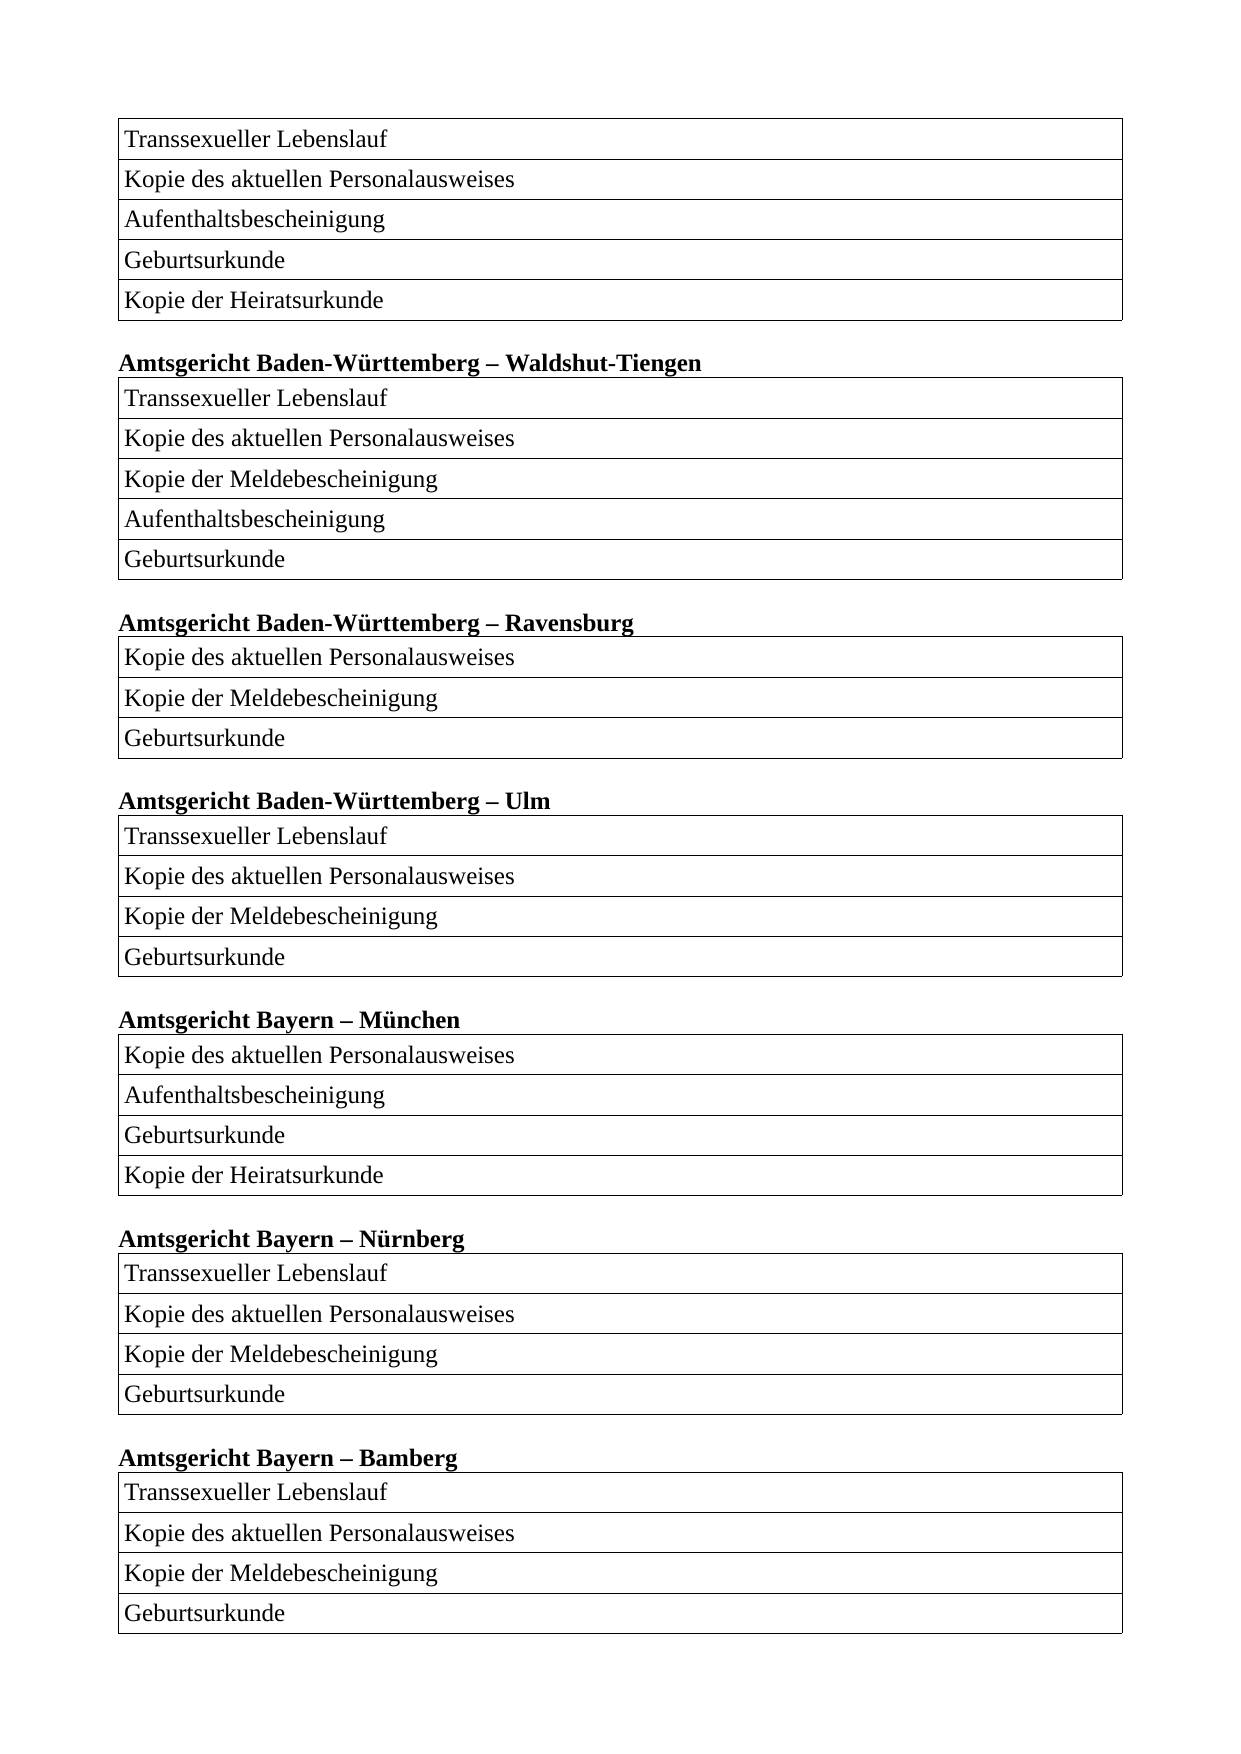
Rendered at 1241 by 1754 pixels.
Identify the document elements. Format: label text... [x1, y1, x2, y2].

table_header Kopie des aktuellen Personalausweises [119, 1035, 1122, 1074]
text Amtsgericht Baden-Württemberg – Ravensburg [118, 608, 1122, 636]
table_cell Kopie der Meldebescheinigung [119, 459, 1122, 498]
table_cell Geburtsurkunde [119, 937, 1122, 976]
table_cell Aufenthaltsbescheinigung [119, 1075, 1122, 1114]
table_cell Aufenthaltsbescheinigung [119, 200, 1122, 239]
text Amtsgericht Bayern – Bamberg [118, 1443, 1122, 1472]
table_cell Kopie des aktuellen Personalausweises [119, 1513, 1122, 1552]
table_cell Kopie des aktuellen Personalausweises [119, 1294, 1122, 1333]
table_cell Aufenthaltsbescheinigung [119, 499, 1122, 538]
table_cell Geburtsurkunde [119, 540, 1122, 579]
table_cell Kopie des aktuellen Personalausweises [119, 419, 1122, 458]
table_header Transsexueller Lebenslauf [119, 119, 1122, 158]
table_cell Geburtsurkunde [119, 240, 1122, 279]
table_cell Kopie der Meldebescheinigung [119, 1334, 1122, 1374]
table_cell Kopie der Meldebescheinigung [119, 1553, 1122, 1592]
table_cell Kopie der Meldebescheinigung [119, 678, 1122, 717]
table_header Transsexueller Lebenslauf [119, 378, 1122, 418]
table_cell Kopie des aktuellen Personalausweises [119, 160, 1122, 199]
table_header Kopie des aktuellen Personalausweises [119, 637, 1122, 677]
table_cell Geburtsurkunde [119, 1594, 1122, 1633]
table_cell Kopie der Heiratsurkunde [119, 280, 1122, 320]
text Amtsgericht Bayern – München [118, 1005, 1122, 1034]
table_cell Geburtsurkunde [119, 1375, 1122, 1414]
table_cell Geburtsurkunde [119, 718, 1122, 757]
table_cell Geburtsurkunde [119, 1116, 1122, 1155]
text Amtsgericht Baden-Württemberg – Waldshut-Tiengen [118, 348, 1122, 377]
text Amtsgericht Baden-Württemberg – Ulm [118, 786, 1122, 815]
table_cell Kopie des aktuellen Personalausweises [119, 856, 1122, 896]
table_header Transsexueller Lebenslauf [119, 1254, 1122, 1293]
text Amtsgericht Bayern – Nürnberg [118, 1224, 1122, 1253]
table_header Transsexueller Lebenslauf [119, 816, 1122, 855]
table_cell Kopie der Heiratsurkunde [119, 1156, 1122, 1195]
table_header Transsexueller Lebenslauf [119, 1473, 1122, 1512]
table_cell Kopie der Meldebescheinigung [119, 897, 1122, 936]
